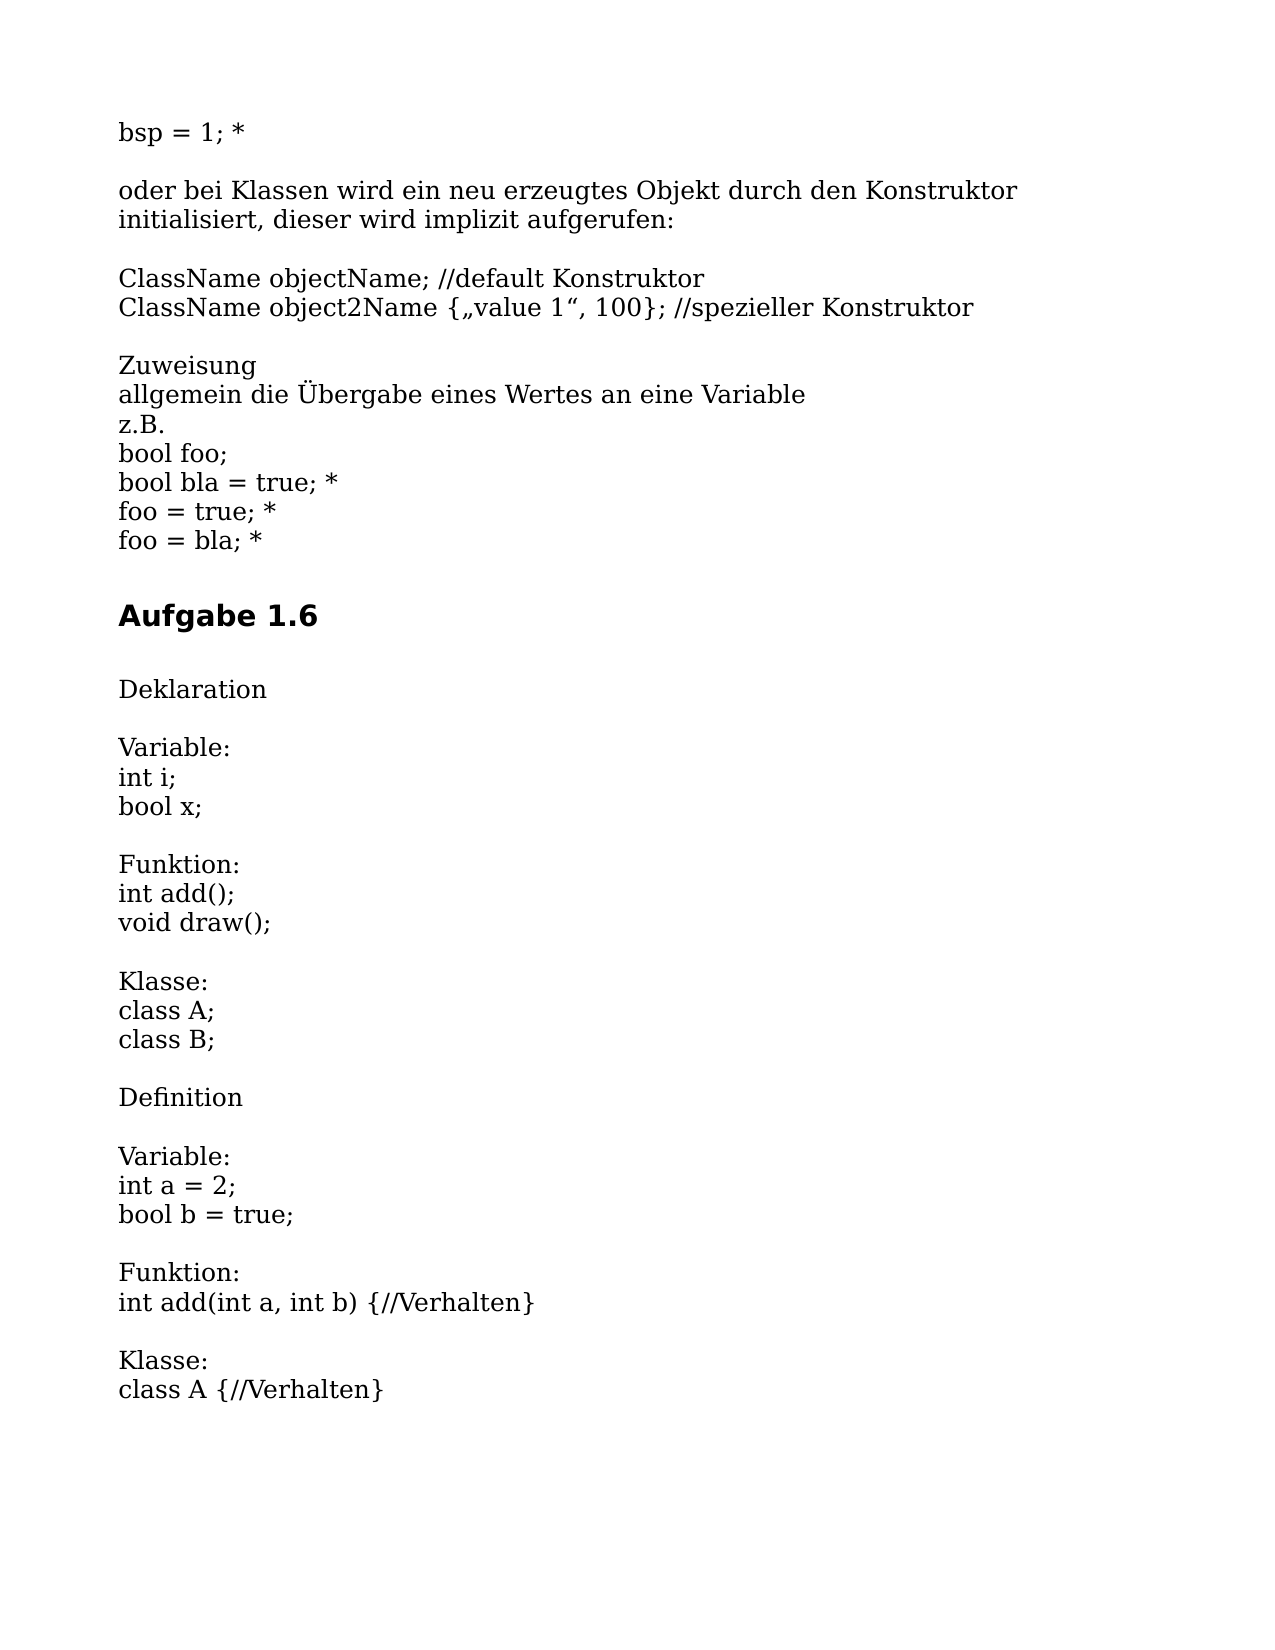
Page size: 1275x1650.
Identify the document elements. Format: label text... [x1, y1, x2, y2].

text allgemein die Übergabe eines Wertes an eine Variable [118, 381, 1157, 410]
text ClassName objectName; //default Konstruktor [118, 264, 1157, 293]
text Definition [118, 1083, 1157, 1113]
text int a = 2; [118, 1171, 1157, 1200]
text bsp = 1; * [118, 118, 1157, 147]
text Variable: [118, 733, 1157, 763]
text bool b = true; [118, 1200, 1157, 1229]
text foo = bla; * [118, 526, 1157, 556]
text Deklaration [118, 675, 1157, 704]
text bool foo; [118, 439, 1157, 468]
text int i; [118, 763, 1157, 792]
text foo = true; * [118, 497, 1157, 526]
text Zuweisung [118, 351, 1157, 381]
text int add(); [118, 879, 1157, 908]
text Klasse: [118, 967, 1157, 996]
text void draw(); [118, 908, 1157, 938]
text bool x; [118, 792, 1157, 821]
text z.B. [118, 410, 1157, 439]
text class A {//Verhalten} [118, 1375, 1157, 1404]
text bool bla = true; * [118, 468, 1157, 497]
text class A; [118, 996, 1157, 1025]
text Funktion: [118, 850, 1157, 879]
text Variable: [118, 1142, 1157, 1171]
subtitle Aufgabe 1.6 [118, 599, 1157, 633]
text class B; [118, 1025, 1157, 1054]
text ClassName object2Name {„value 1“, 100}; //spezieller Konstruktor [118, 293, 1157, 322]
text Klasse: [118, 1346, 1157, 1375]
text oder bei Klassen wird ein neu erzeugtes Objekt durch den Konstruktor initialisiert, dieser wird implizit aufgerufen: [118, 176, 1157, 235]
text int add(int a, int b) {//Verhalten} [118, 1288, 1157, 1317]
text Funktion: [118, 1258, 1157, 1288]
